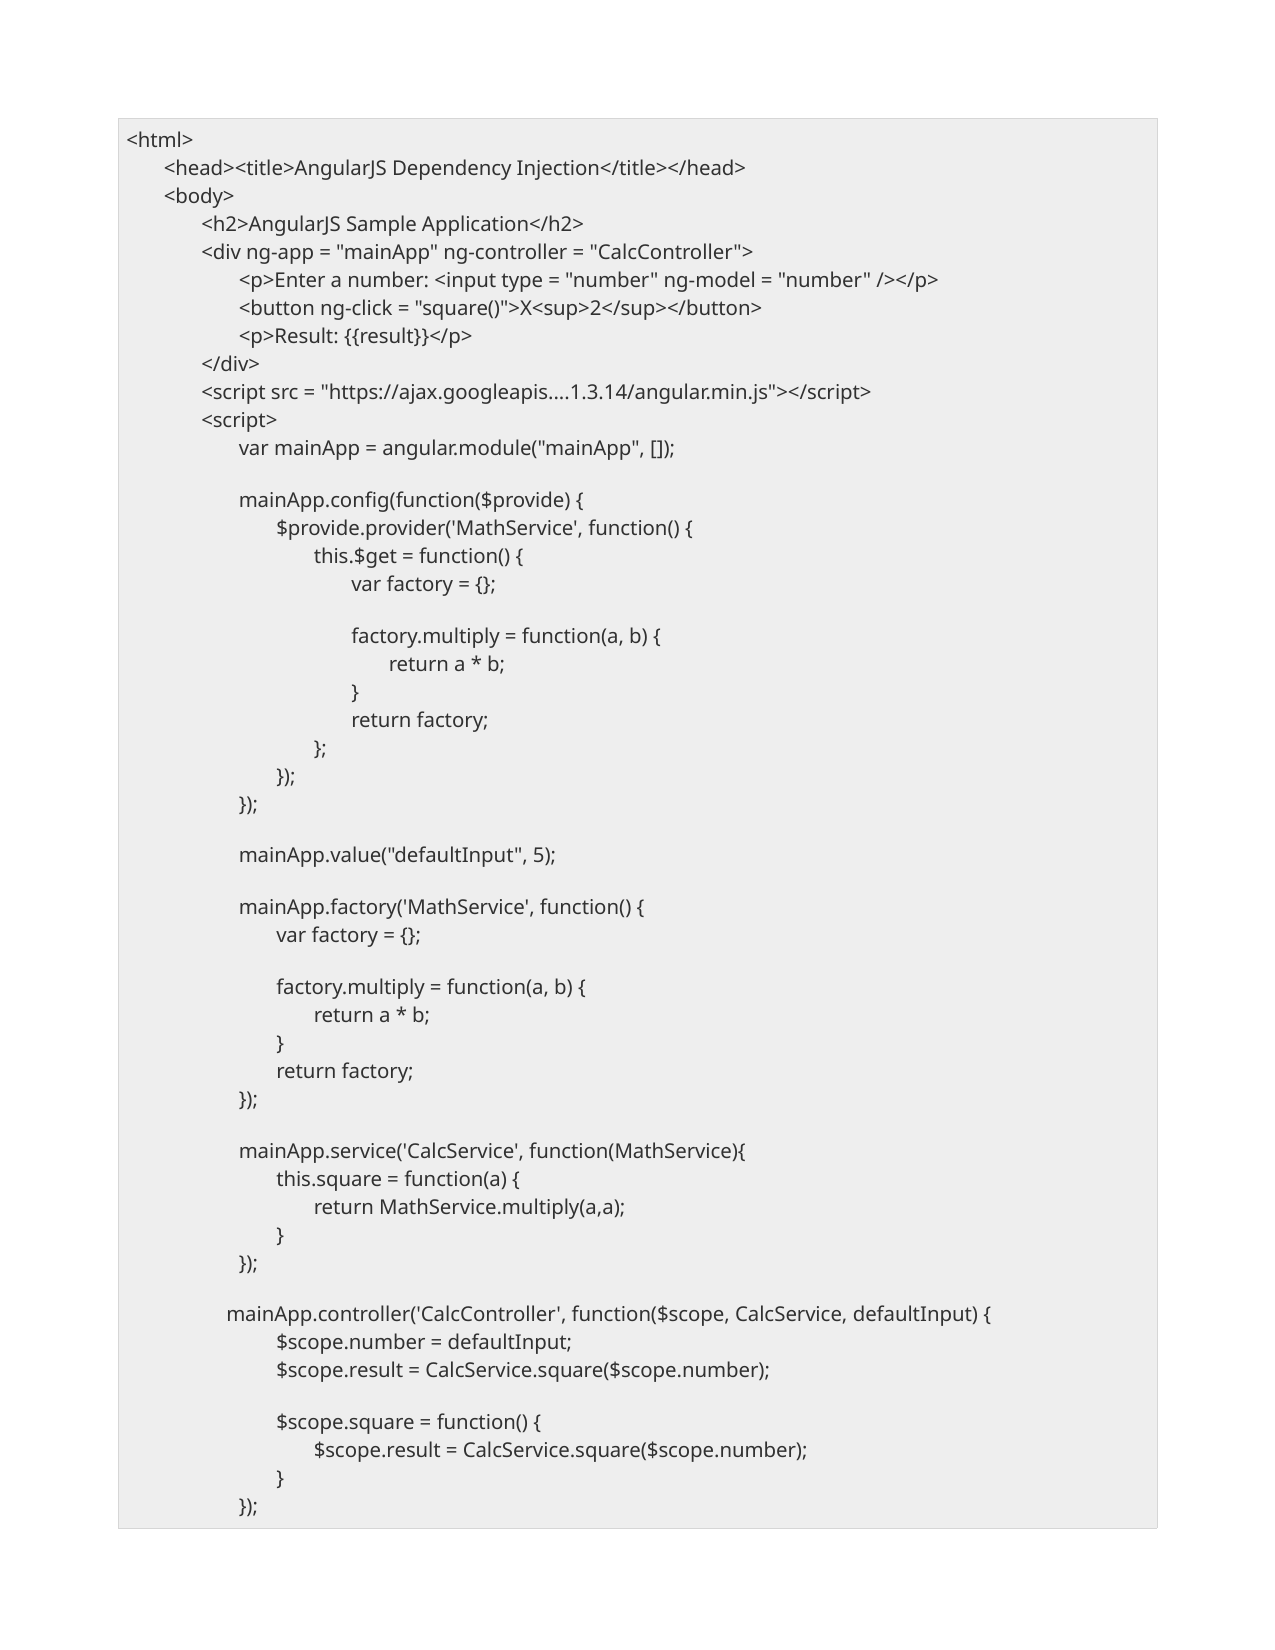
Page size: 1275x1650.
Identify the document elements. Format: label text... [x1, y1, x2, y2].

text return factory; [119, 1049, 1157, 1077]
text <body> [119, 174, 1157, 202]
text return MathService.multiply(a,a); [119, 1184, 1157, 1212]
text var factory = {}; [119, 562, 1157, 590]
text factory.multiply = function(a, b) { [119, 613, 1157, 641]
text return a * b; [119, 993, 1157, 1021]
text var factory = {}; [119, 913, 1157, 941]
text $provide.provider('MathService', function() { [119, 506, 1157, 534]
text mainApp.config(function($provide) { [119, 478, 1157, 506]
text }; [119, 726, 1157, 753]
text }); [119, 1484, 1157, 1528]
text mainApp.value("defaultInput", 5); [119, 833, 1157, 861]
text }); [119, 753, 1157, 782]
text <p>Enter a number: <input type = "number" ng-model = "number" /></p> [119, 258, 1157, 286]
text mainApp.factory('MathService', function() { [119, 885, 1157, 913]
text } [119, 1456, 1157, 1484]
text <h2>AngularJS Sample Application</h2> [119, 202, 1157, 230]
text mainApp.controller('CalcController', function($scope, CalcService, defaultInput) { [119, 1292, 1157, 1320]
text return a * b; [119, 641, 1157, 669]
text <button ng-click = "square()">X<sup>2</sup></button> [119, 286, 1157, 314]
text <html> [119, 119, 1157, 146]
text this.square = function(a) { [119, 1156, 1157, 1184]
text $scope.result = CalcService.square($scope.number); [119, 1428, 1157, 1456]
text <script> [119, 398, 1157, 426]
text }); [119, 1077, 1157, 1105]
text } [119, 669, 1157, 697]
text </div> [119, 342, 1157, 370]
text <div ng-app = "mainApp" ng-controller = "CalcController"> [119, 230, 1157, 258]
text mainApp.service('CalcService', function(MathService){ [119, 1128, 1157, 1156]
text $scope.result = CalcService.square($scope.number); [119, 1348, 1157, 1376]
text var mainApp = angular.module("mainApp", []); [119, 426, 1157, 454]
text return factory; [119, 697, 1157, 726]
text $scope.square = function() { [119, 1400, 1157, 1428]
text factory.multiply = function(a, b) { [119, 964, 1157, 993]
text } [119, 1212, 1157, 1240]
text }); [119, 782, 1157, 809]
text this.$get = function() { [119, 534, 1157, 562]
text }); [119, 1240, 1157, 1268]
text <p>Result: {{result}}</p> [119, 314, 1157, 342]
text } [119, 1021, 1157, 1049]
text $scope.number = defaultInput; [119, 1320, 1157, 1348]
text <head><title>AngularJS Dependency Injection</title></head> [119, 146, 1157, 174]
text <script src = "https://ajax.googleapis....1.3.14/angular.min.js"></script> [119, 370, 1157, 398]
